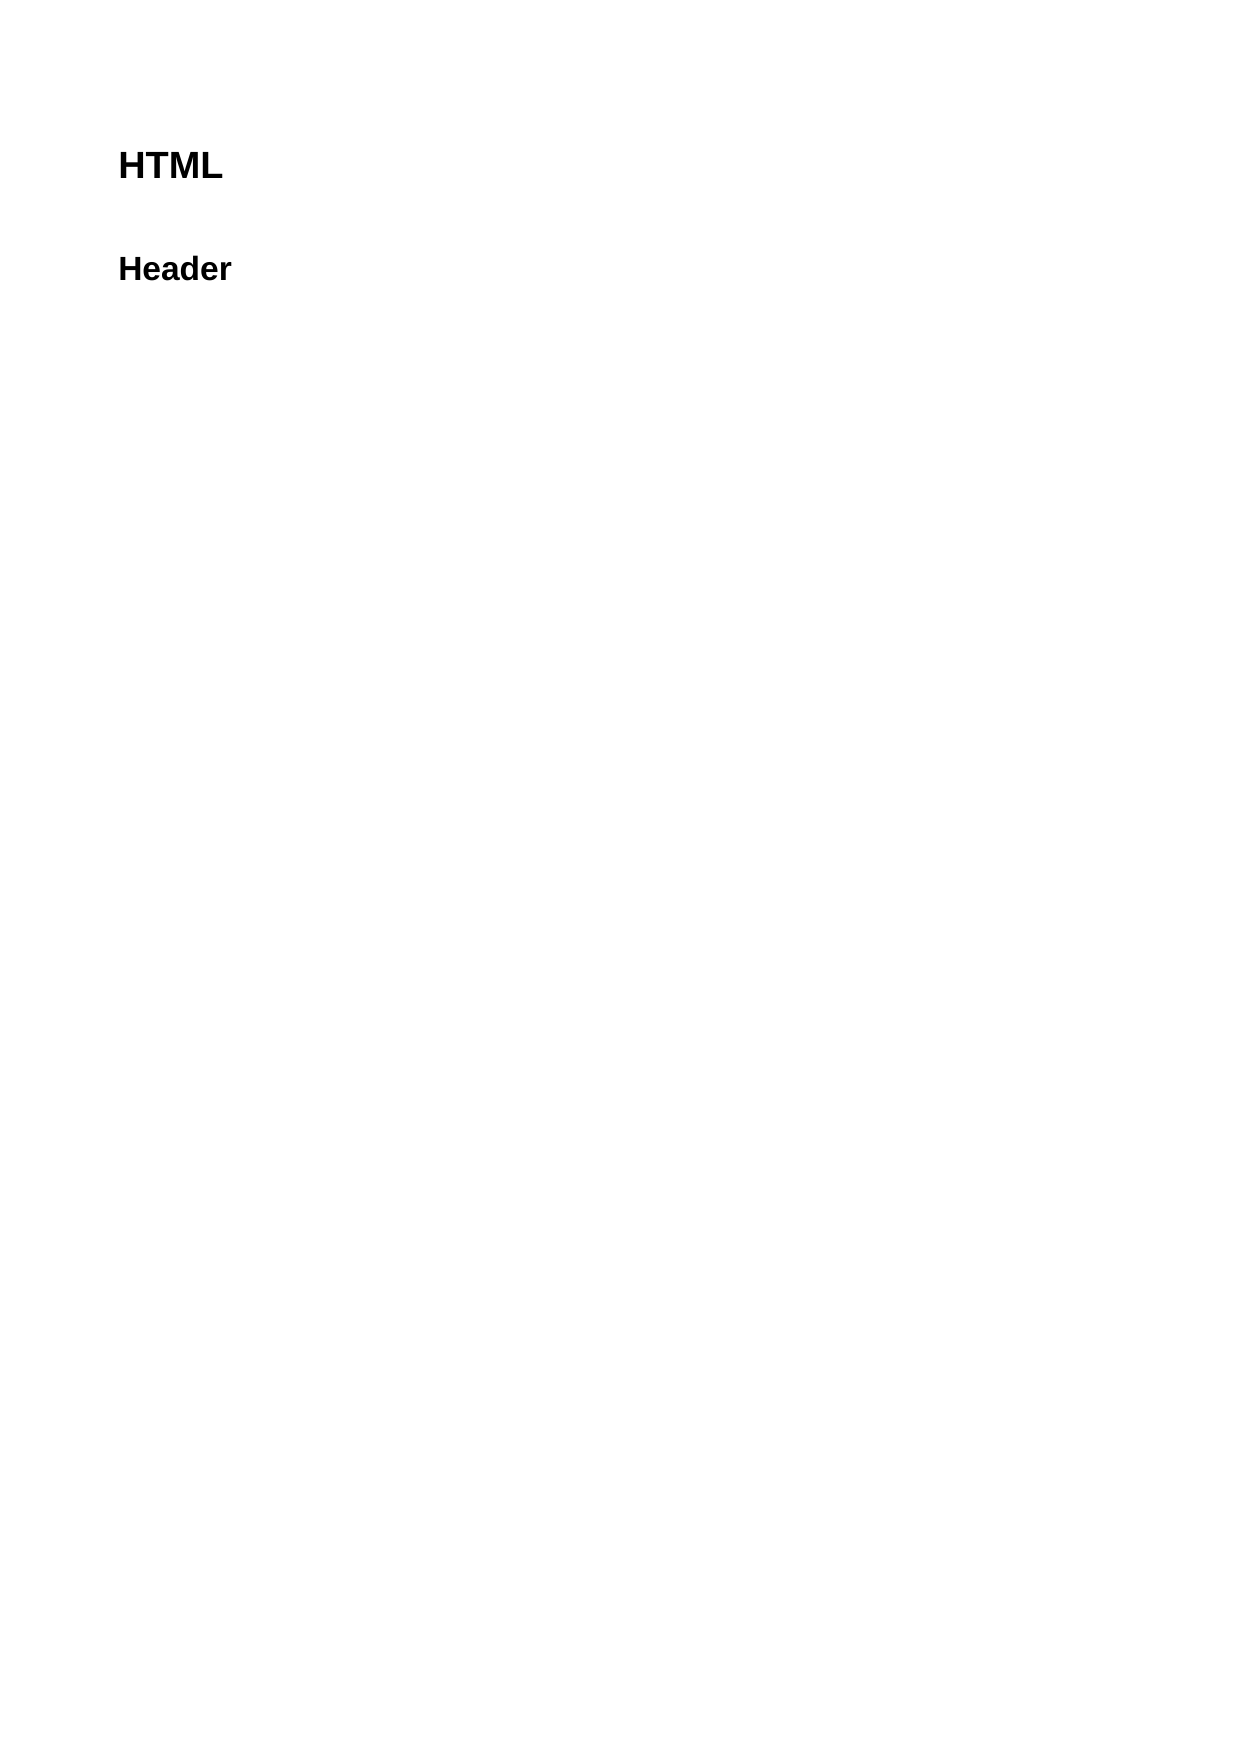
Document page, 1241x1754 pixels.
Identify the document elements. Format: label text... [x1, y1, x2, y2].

subtitle HTML [118, 143, 1122, 187]
subtitle Header [118, 249, 1122, 287]
